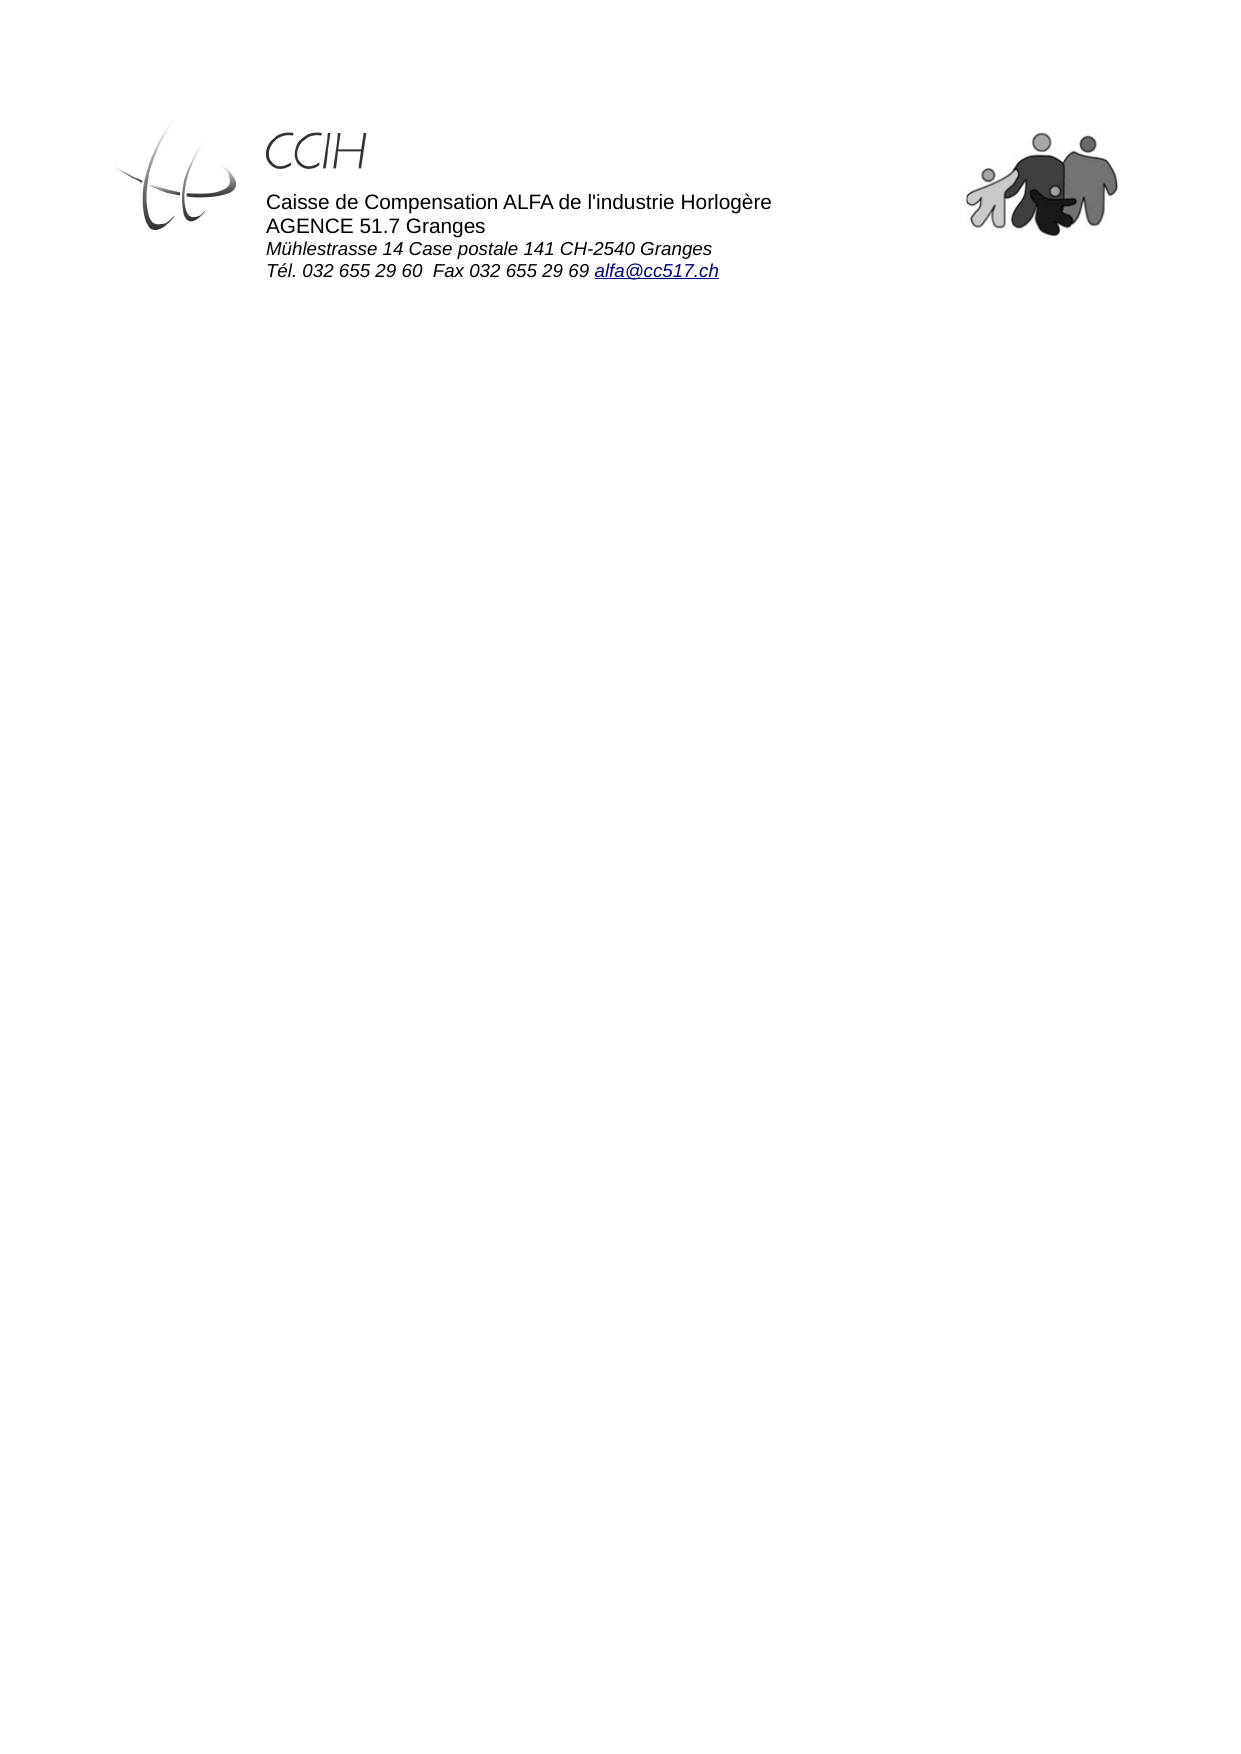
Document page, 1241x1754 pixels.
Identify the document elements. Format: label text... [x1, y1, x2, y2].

text AGENCE 51.7 Granges [118, 214, 966, 238]
text Caisse de Compensation ALFA de l'industrie Horlogère [237, 190, 966, 214]
picture [265, 131, 368, 170]
text Tél. 032 655 29 60 Fax 032 655 29 69 alfa@cc517.ch [118, 259, 1122, 281]
picture [966, 121, 1120, 241]
picture [113, 118, 237, 231]
text Mühlestrasse 14 Case postale 141 CH-2540 Granges [118, 238, 1122, 259]
